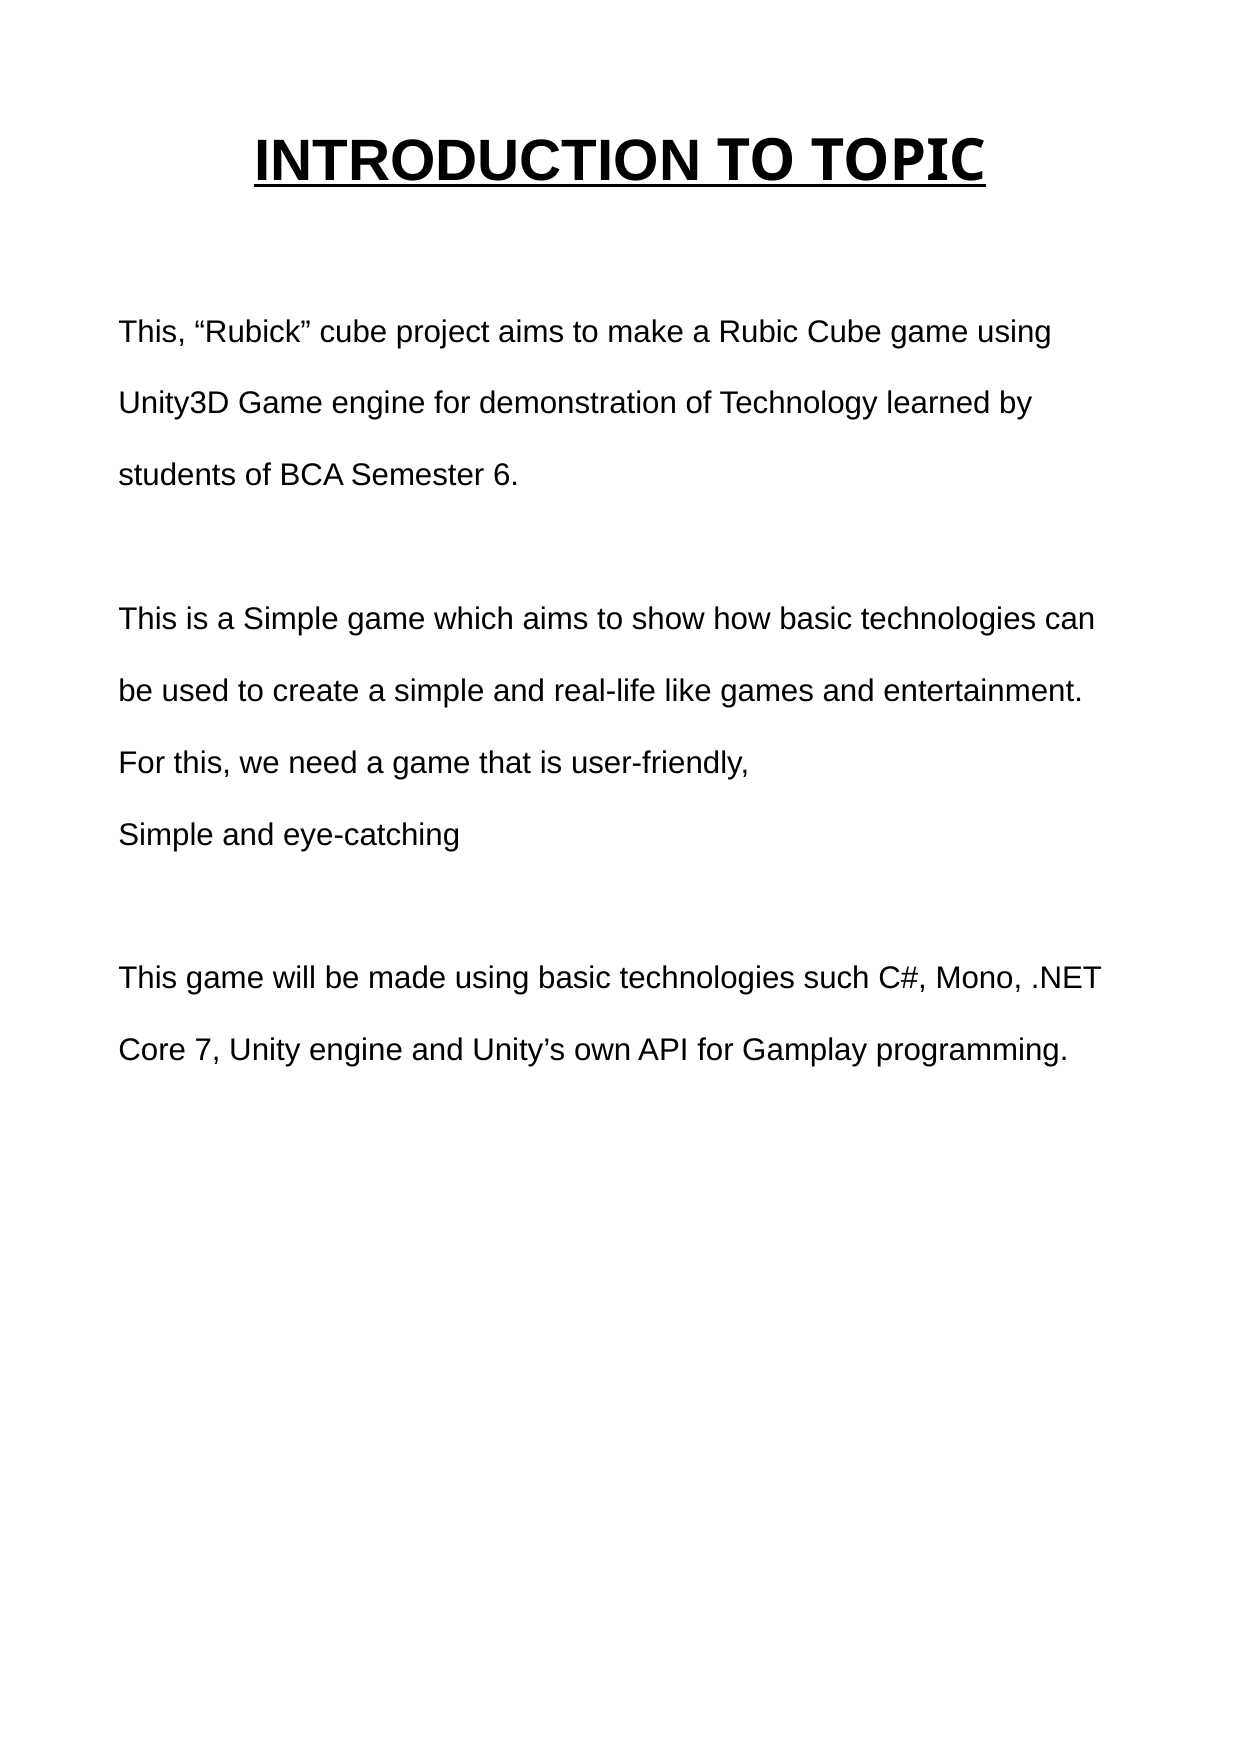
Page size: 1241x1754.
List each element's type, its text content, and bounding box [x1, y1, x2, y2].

text INTRODUCTION TO TOPIC [118, 118, 1122, 198]
text This, “Rubick” cube project aims to make a Rubic Cube game using Unity3D Game engine for demonstration of Technology learned by students of BCA Semester 6. [118, 313, 1122, 492]
text This game will be made using basic technologies such C#, Mono, .NET Core 7, Unity engine and Unity’s own API for Gamplay programming. [118, 959, 1122, 1067]
text Simple and eye-catching [118, 816, 1122, 852]
text This is a Simple game which aims to show how basic technologies can be used to create a simple and real-life like games and entertainment. For this, we need a game that is user-friendly, [118, 600, 1122, 780]
